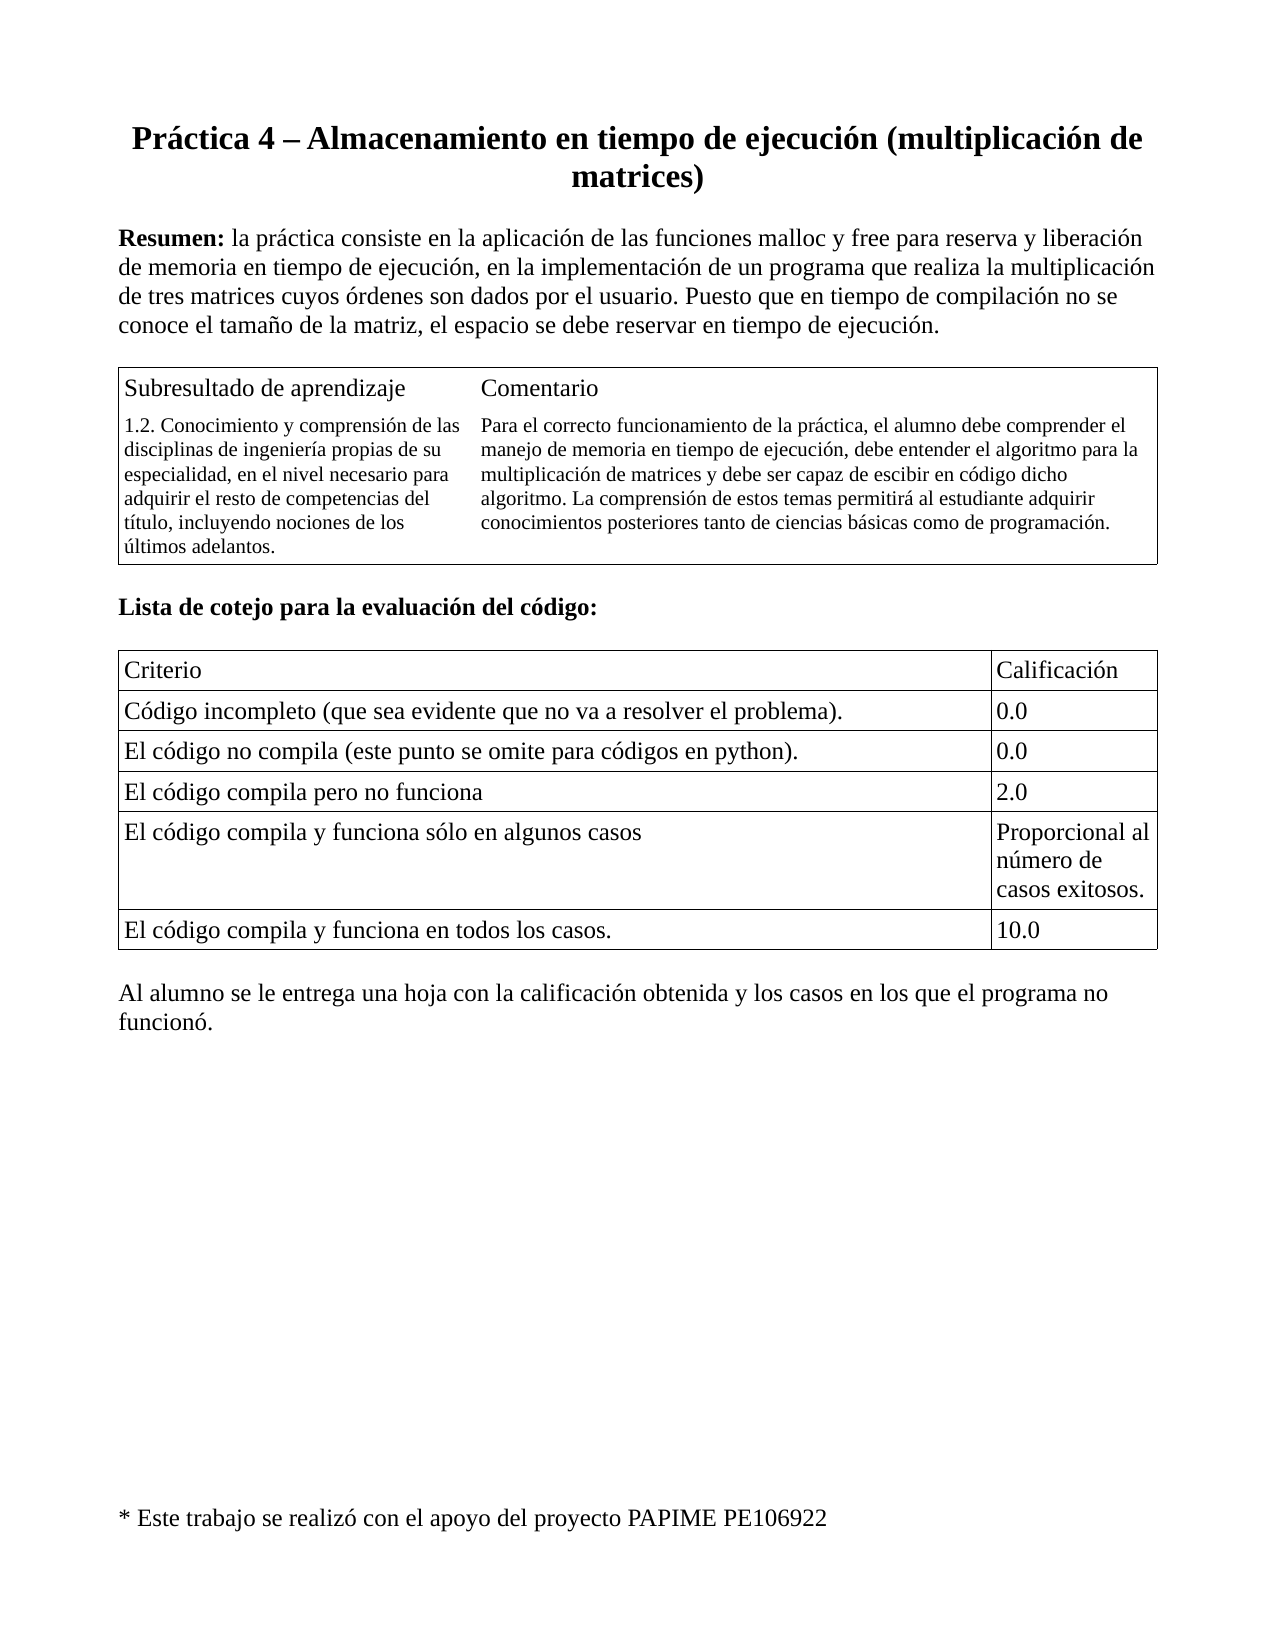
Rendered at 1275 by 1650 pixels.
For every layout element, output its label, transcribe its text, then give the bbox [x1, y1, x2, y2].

table_cell El código compila pero no funciona [119, 772, 991, 811]
table_cell 0.0 [992, 731, 1157, 771]
table_cell El código no compila (este punto se omite para códigos en python). [119, 731, 991, 771]
table_header Comentario [475, 368, 1157, 408]
table_cell Código incompleto (que sea evidente que no va a resolver el problema). [119, 691, 991, 730]
table_cell 2.0 [992, 772, 1157, 811]
text Práctica 4 – Almacenamiento en tiempo de ejecución (multiplicación de matrices) [118, 118, 1157, 195]
text Lista de cotejo para la evaluación del código: [118, 592, 1157, 621]
table_cell 1.2. Conocimiento y comprensión de las disciplinas de ingeniería propias de su especialidad, en el nivel necesario para adquirir el resto de competencias del título, incluyendo nociones de los últimos adelantos. [119, 408, 475, 563]
table_cell El código compila y funciona sólo en algunos casos [119, 812, 991, 909]
text Resumen: la práctica consiste en la aplicación de las funciones malloc y free para reserva y liberación de memoria en tiempo de ejecución, en la implementación de un programa que realiza la multiplicación de tres matrices cuyos órdenes son dados por el usuario. Puesto que en tiempo de compilación no se conoce el tamaño de la matriz, el espacio se debe reservar en tiempo de ejecución. [118, 223, 1157, 338]
table_cell 10.0 [992, 910, 1157, 949]
table_header Criterio [119, 651, 991, 690]
table_header Subresultado de aprendizaje [119, 368, 475, 408]
table_header Calificación [992, 651, 1157, 690]
text Al alumno se le entrega una hoja con la calificación obtenida y los casos en los que el programa no funcionó. [118, 978, 1157, 1036]
table_cell 0.0 [992, 691, 1157, 730]
table_cell El código compila y funciona en todos los casos. [119, 910, 991, 949]
table_cell Proporcional al número de casos exitosos. [992, 812, 1157, 909]
table_cell Para el correcto funcionamiento de la práctica, el alumno debe comprender el manejo de memoria en tiempo de ejecución, debe entender el algoritmo para la multiplicación de matrices y debe ser capaz de escibir en código dicho algoritmo. La comprensión de estos temas permitirá al estudiante adquirir conocimientos posteriores tanto de ciencias básicas como de programación. [475, 408, 1157, 563]
